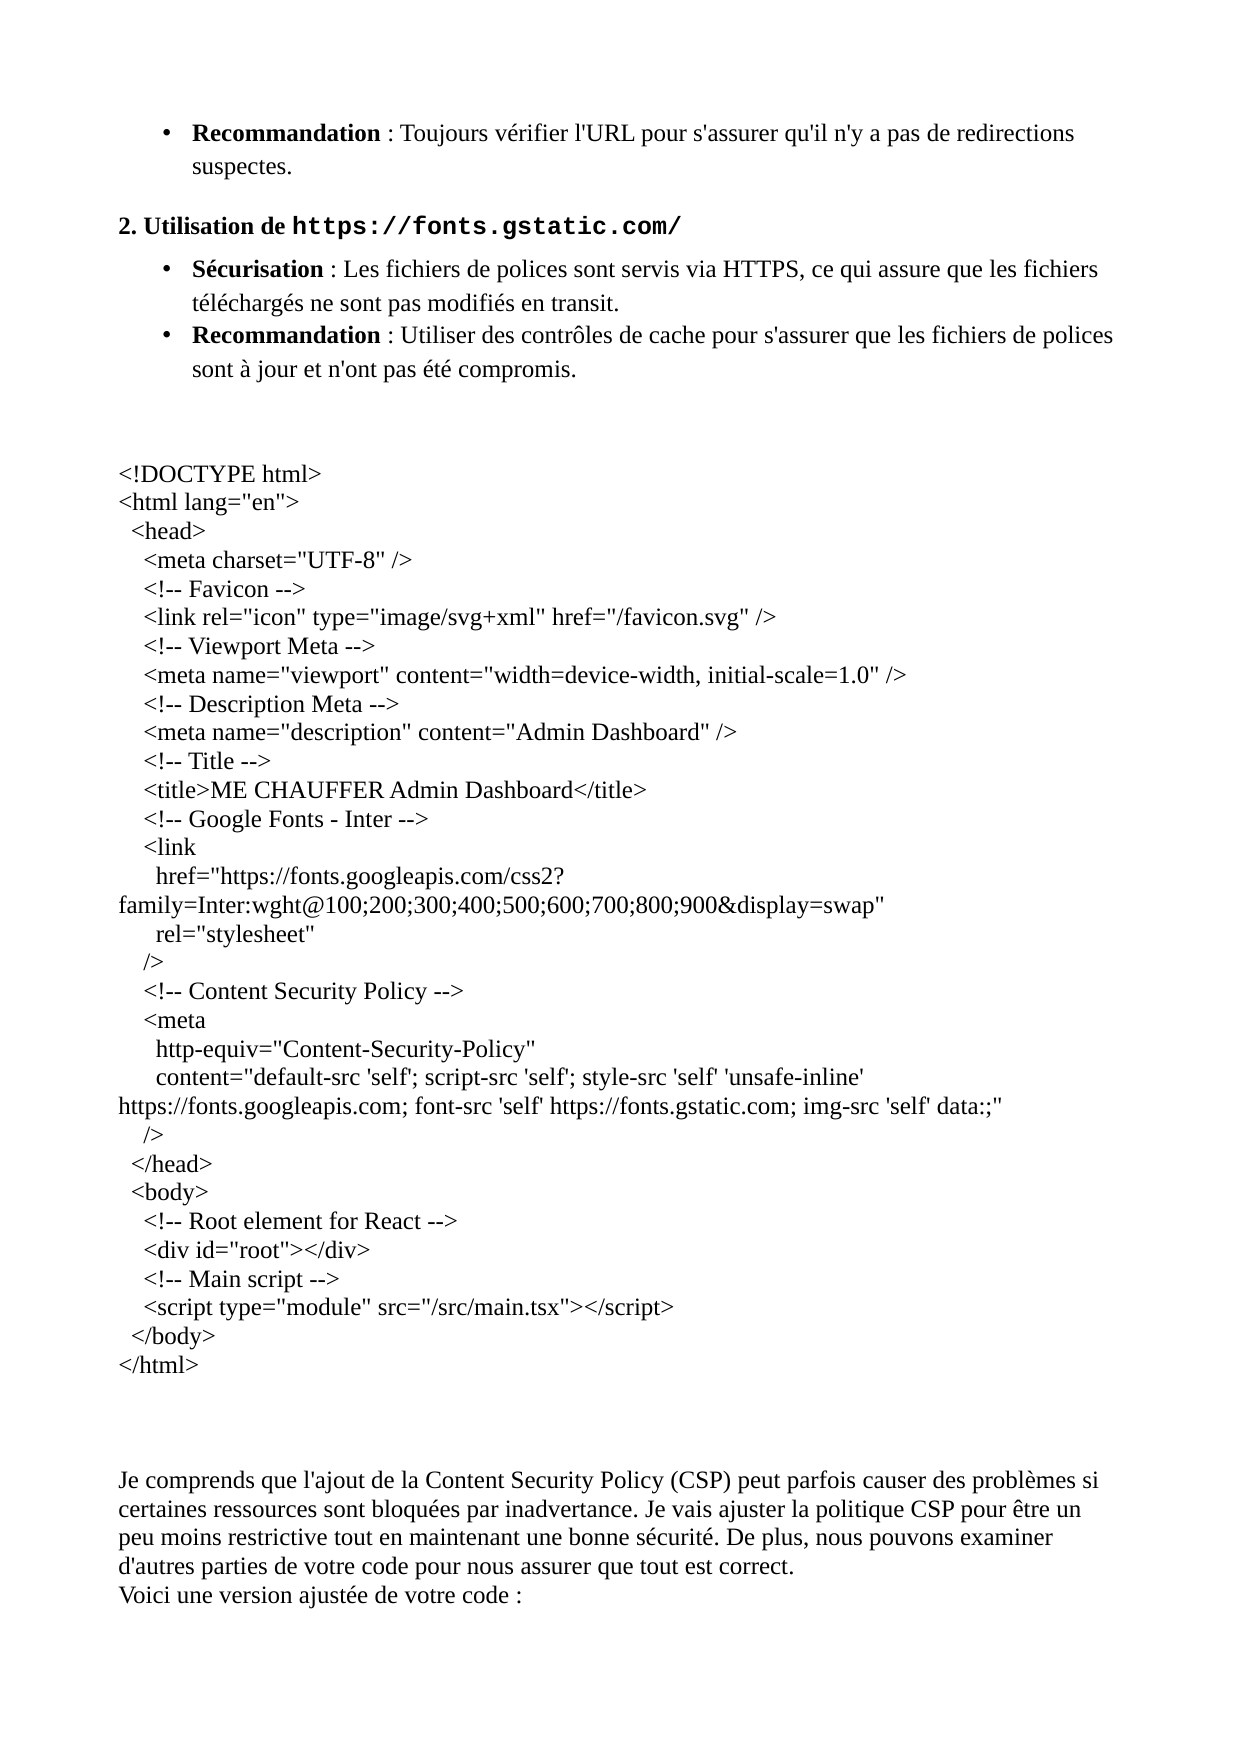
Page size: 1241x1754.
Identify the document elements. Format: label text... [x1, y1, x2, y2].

text <!-- Description Meta --> [118, 689, 1122, 717]
text <meta [118, 1005, 1122, 1034]
text <meta charset="UTF-8" /> [118, 545, 1122, 574]
text </head> [118, 1149, 1122, 1177]
text <html lang="en"> [118, 487, 1122, 516]
text href="https://fonts.googleapis.com/css2?family=Inter:wght@100;200;300;400;500;600;700;800;900&display=swap" [118, 861, 1122, 919]
text <meta name="viewport" content="width=device-width, initial-scale=1.0" /> [118, 660, 1122, 689]
text <meta name="description" content="Admin Dashboard" /> [118, 717, 1122, 746]
text <!DOCTYPE html> [118, 459, 1122, 487]
text <!-- Google Fonts - Inter --> [118, 804, 1122, 832]
text <!-- Main script --> [118, 1264, 1122, 1292]
text /> [118, 1120, 1122, 1149]
text http-equiv="Content-Security-Policy" [118, 1034, 1122, 1062]
text content="default-src 'self'; script-src 'self'; style-src 'self' 'unsafe-inline' https://fonts.googleapis.com; font-src 'self' https://fonts.gstatic.com; img-src 'self' data:;" [118, 1062, 1122, 1120]
text </html> Je comprends que l'ajout de la Content Security Policy (CSP) peut parfois causer des problèmes si certaines ressources sont bloquées par inadvertance. Je vais ajuster la politique CSP pour être un peu moins restrictive tout en maintenant une bonne sécurité. De plus, nous pouvons examiner d'autres parties de votre code pour nous assurer que tout est correct. [118, 1350, 1122, 1580]
list Recommandation : Utiliser des contrôles de cache pour s'assurer que les fichiers de polices sont à jour et n'ont pas été compromis. [162, 321, 1122, 382]
text </body> [118, 1321, 1122, 1350]
text <!-- Content Security Policy --> [118, 976, 1122, 1005]
text <link [118, 832, 1122, 861]
text /> [118, 947, 1122, 976]
text <head> [118, 516, 1122, 545]
text <script type="module" src="/src/main.tsx"></script> [118, 1292, 1122, 1321]
text <!-- Title --> [118, 746, 1122, 775]
text <!-- Root element for React --> [118, 1206, 1122, 1235]
text <div id="root"></div> [118, 1235, 1122, 1264]
text <body> [118, 1177, 1122, 1206]
text <link rel="icon" type="image/svg+xml" href="/favicon.svg" /> [118, 602, 1122, 631]
subtitle 2. Utilisation de https://fonts.gstatic.com/ [118, 211, 1122, 242]
list Recommandation : Toujours vérifier l'URL pour s'assurer qu'il n'y a pas de redirections suspectes. [162, 118, 1122, 180]
text <!-- Favicon --> [118, 574, 1122, 602]
text rel="stylesheet" [118, 919, 1122, 947]
text <title>ME CHAUFFER Admin Dashboard</title> [118, 775, 1122, 804]
text <!-- Viewport Meta --> [118, 631, 1122, 660]
text Voici une version ajustée de votre code : [118, 1580, 1122, 1609]
list Sécurisation : Les fichiers de polices sont servis via HTTPS, ce qui assure que les fichiers téléchargés ne sont pas modifiés en transit. [162, 254, 1122, 316]
